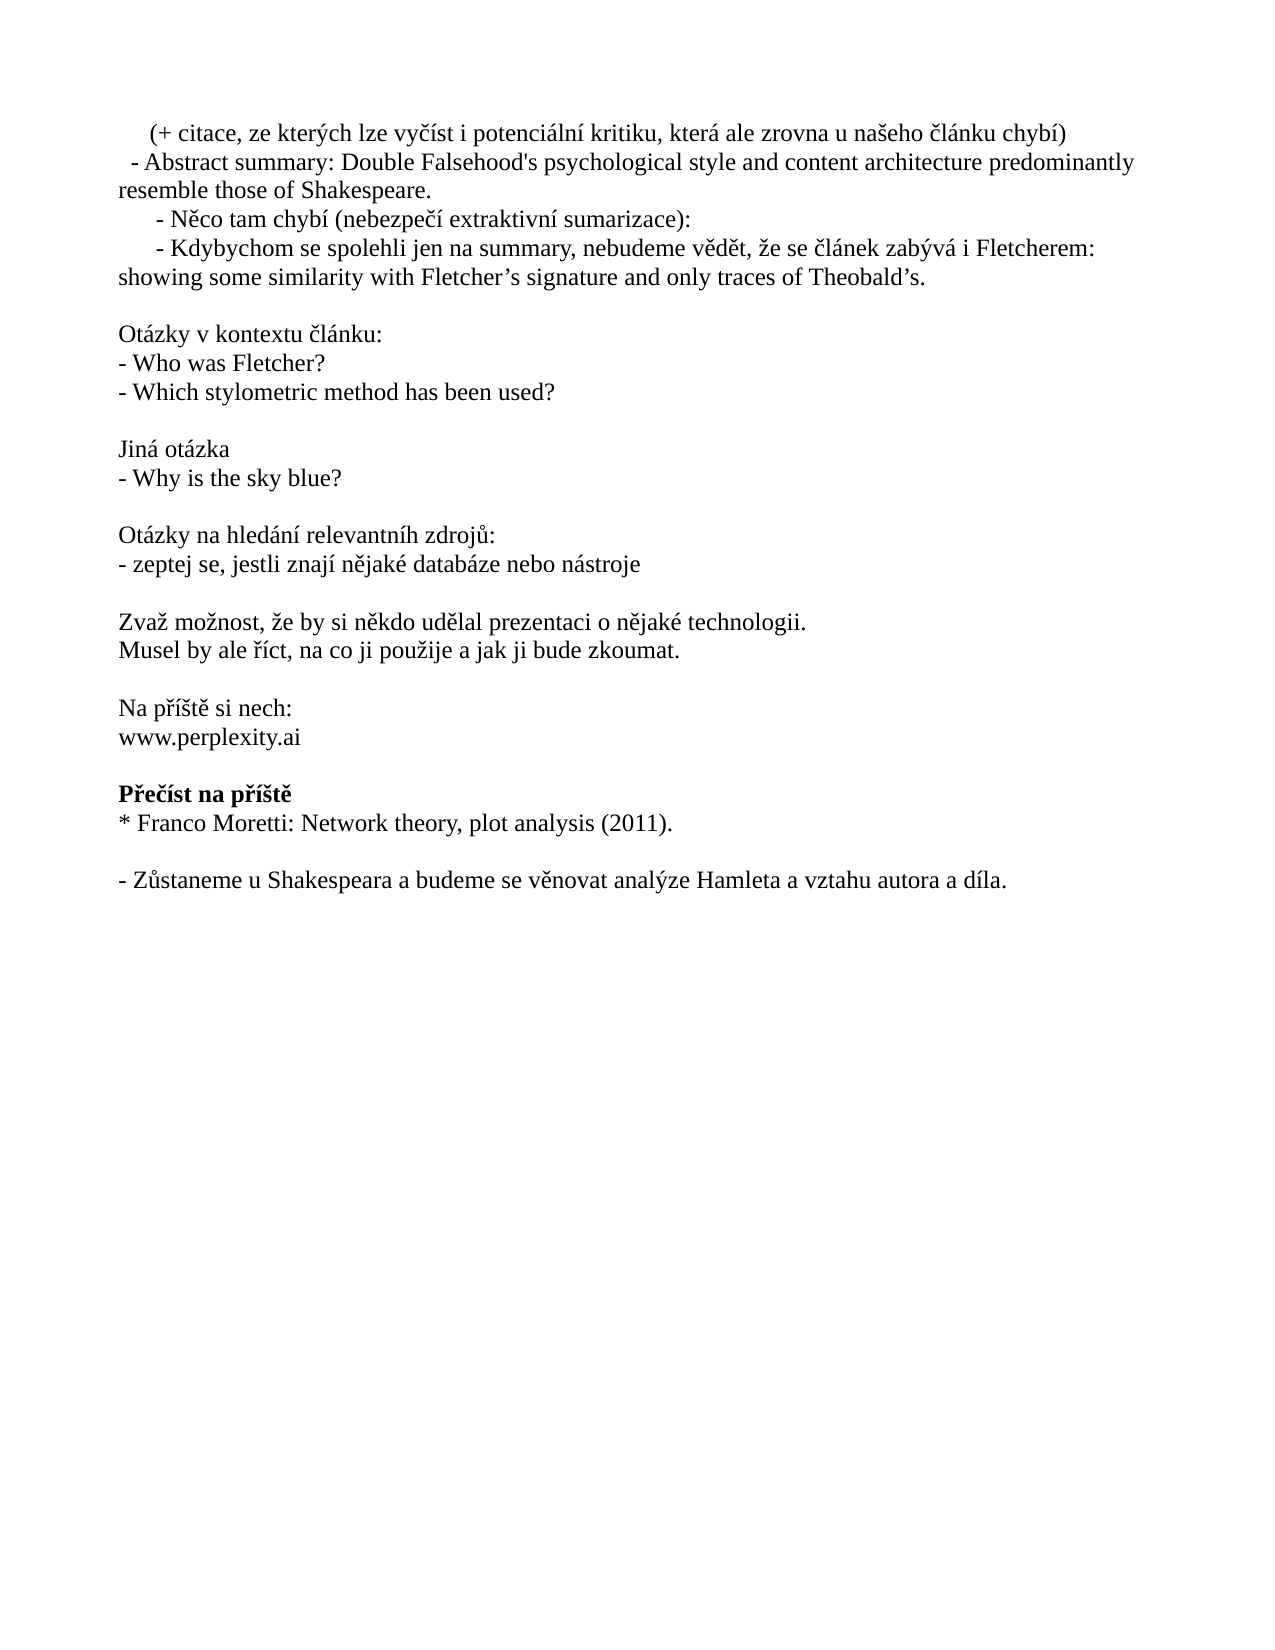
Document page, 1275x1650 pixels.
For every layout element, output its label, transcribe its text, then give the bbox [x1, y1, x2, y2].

text (+ citace, ze kterých lze vyčíst i potenciální kritiku, která ale zrovna u našeho článku chybí) [118, 118, 1157, 147]
text - Why is the sky blue? [118, 463, 1157, 492]
text - zeptej se, jestli znají nějaké databáze nebo nástroje [118, 549, 1157, 578]
text - Who was Fletcher? [118, 348, 1157, 377]
text Otázky v kontextu článku: [118, 319, 1157, 348]
text Musel by ale říct, na co ji použije a jak ji bude zkoumat. [118, 636, 1157, 664]
text Zvaž možnost, že by si někdo udělal prezentaci o nějaké technologii. [118, 607, 1157, 636]
text - Kdybychom se spolehli jen na summary, nebudeme vědět, že se článek zabývá i Fletcherem: showing some similarity with Fletcher’s signature and only traces of Theobald’s. [118, 233, 1157, 291]
text Přečíst na příště [118, 779, 1157, 808]
text Na příště si nech: [118, 693, 1157, 722]
text - Zůstaneme u Shakespeara a budeme se věnovat analýze Hamleta a vztahu autora a díla. [118, 866, 1157, 894]
text * Franco Moretti: Network theory, plot analysis (2011). [118, 808, 1157, 837]
text - Which stylometric method has been used? [118, 377, 1157, 406]
text Otázky na hledání relevantníh zdrojů: [118, 521, 1157, 549]
text Jiná otázka [118, 434, 1157, 463]
text www.perplexity.ai [118, 722, 1157, 751]
text - Abstract summary: Double Falsehood's psychological style and content architecture predominantly resemble those of Shakespeare. [118, 147, 1157, 204]
text - Něco tam chybí (nebezpečí extraktivní sumarizace): [118, 204, 1157, 233]
